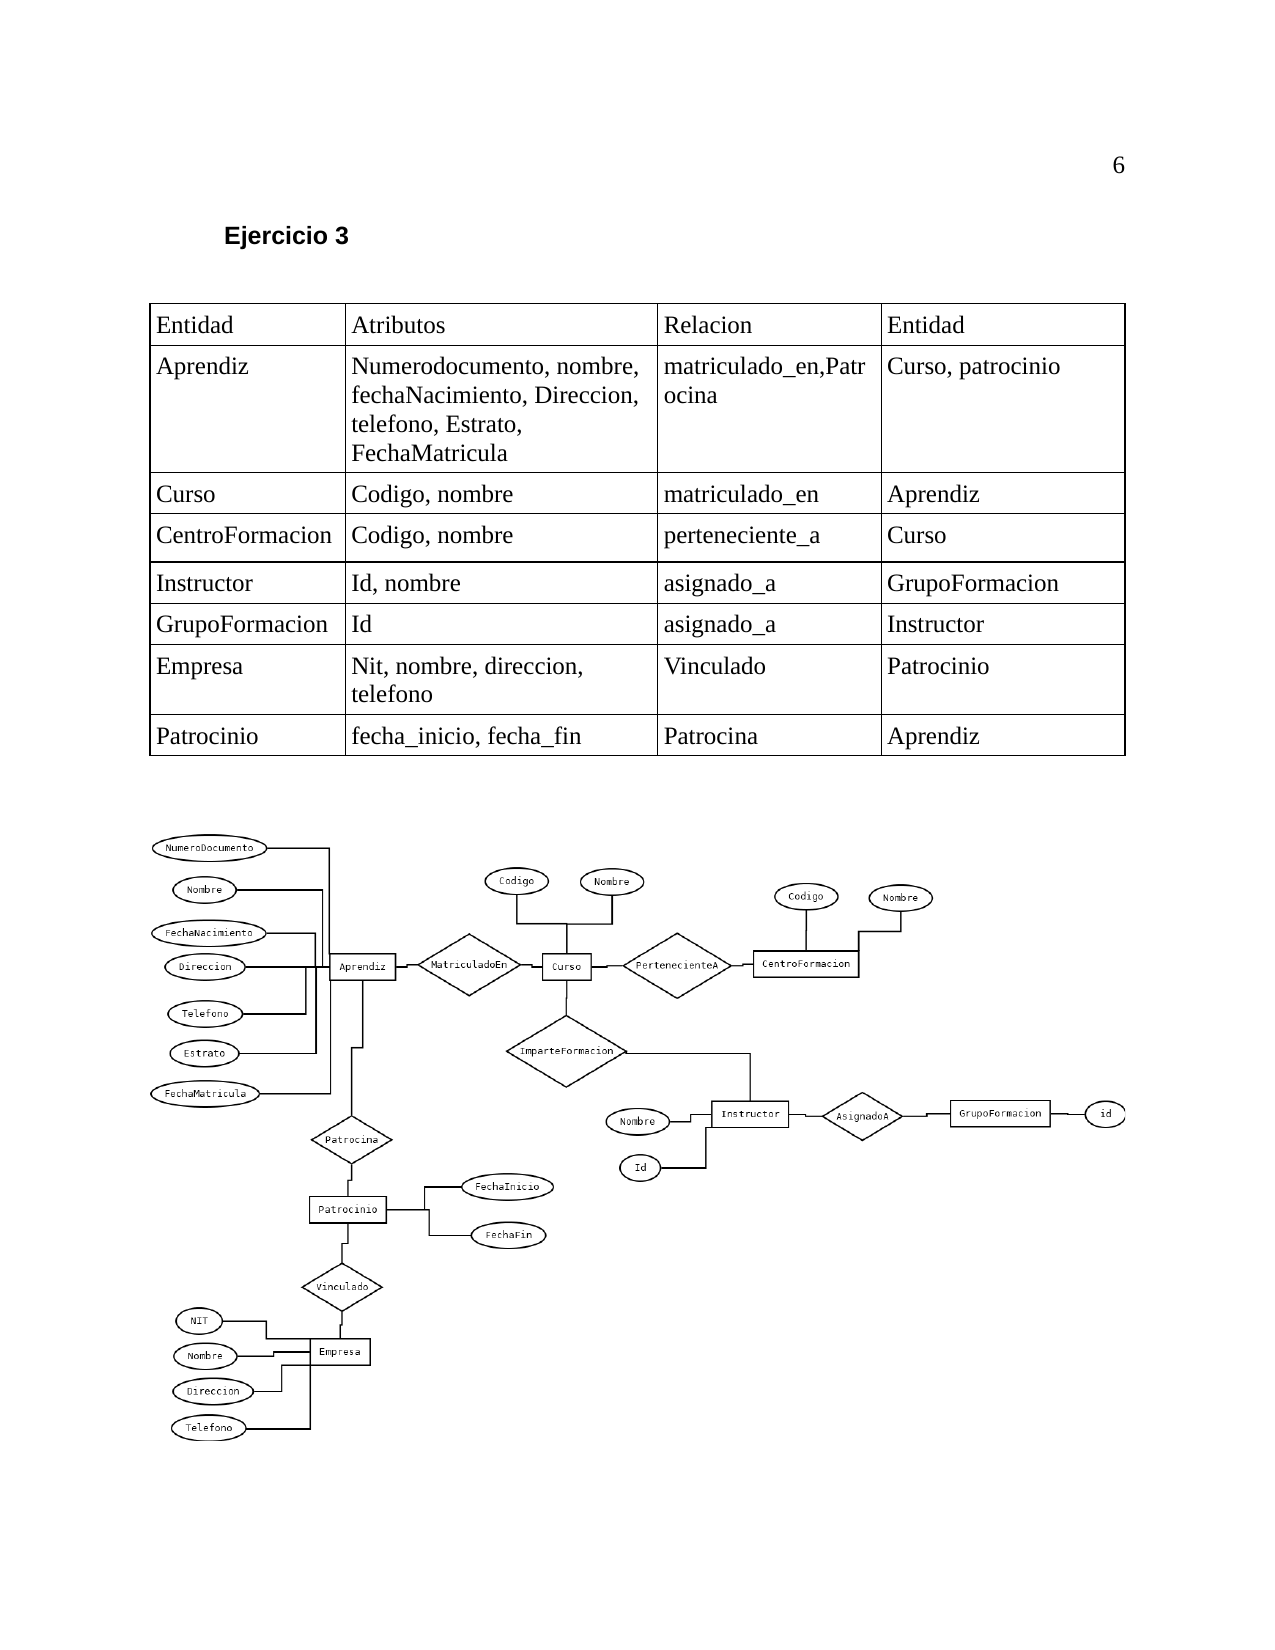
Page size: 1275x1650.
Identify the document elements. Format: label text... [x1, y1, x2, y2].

table_cell Patrocina [658, 715, 881, 755]
table_cell Instructor [151, 563, 345, 603]
table_cell Aprendiz [882, 715, 1124, 755]
table_header Entidad [151, 304, 345, 344]
table_cell GrupoFormacion [882, 563, 1124, 603]
table_cell Numerodocumento, nombre, fechaNacimiento, Direccion, telefono, Estrato, FechaMatricula [346, 346, 657, 472]
table_cell Empresa [151, 645, 345, 714]
table_header Entidad [882, 304, 1124, 344]
table_cell perteneciente_a [658, 514, 881, 561]
table_cell Curso [151, 473, 345, 513]
table_cell Aprendiz [151, 346, 345, 472]
table_cell Patrocinio [151, 715, 345, 755]
table_cell asignado_a [658, 563, 881, 603]
table_cell Nit, nombre, direccion, telefono [346, 645, 657, 714]
table_cell Codigo, nombre [346, 514, 657, 561]
subtitle Ejercicio 3 [150, 221, 1125, 249]
table_cell GrupoFormacion [151, 604, 345, 644]
table_cell Curso [882, 514, 1124, 561]
table_cell CentroFormacion [151, 514, 345, 561]
table_cell asignado_a [658, 604, 881, 644]
table_header Atributos [346, 304, 657, 344]
table_cell matriculado_en,Patrocina [658, 346, 881, 472]
table_cell Id, nombre [346, 563, 657, 603]
table_cell Aprendiz [882, 473, 1124, 513]
table_cell fecha_inicio, fecha_fin [346, 715, 657, 755]
table_cell Instructor [882, 604, 1124, 644]
table_cell Codigo, nombre [346, 473, 657, 513]
picture [150, 834, 1125, 1441]
table_cell Patrocinio [882, 645, 1124, 714]
table_cell matriculado_en [658, 473, 881, 513]
table_cell Id [346, 604, 657, 644]
table_header Relacion [658, 304, 881, 344]
table_cell Curso, patrocinio [882, 346, 1124, 472]
table_cell Vinculado [658, 645, 881, 714]
